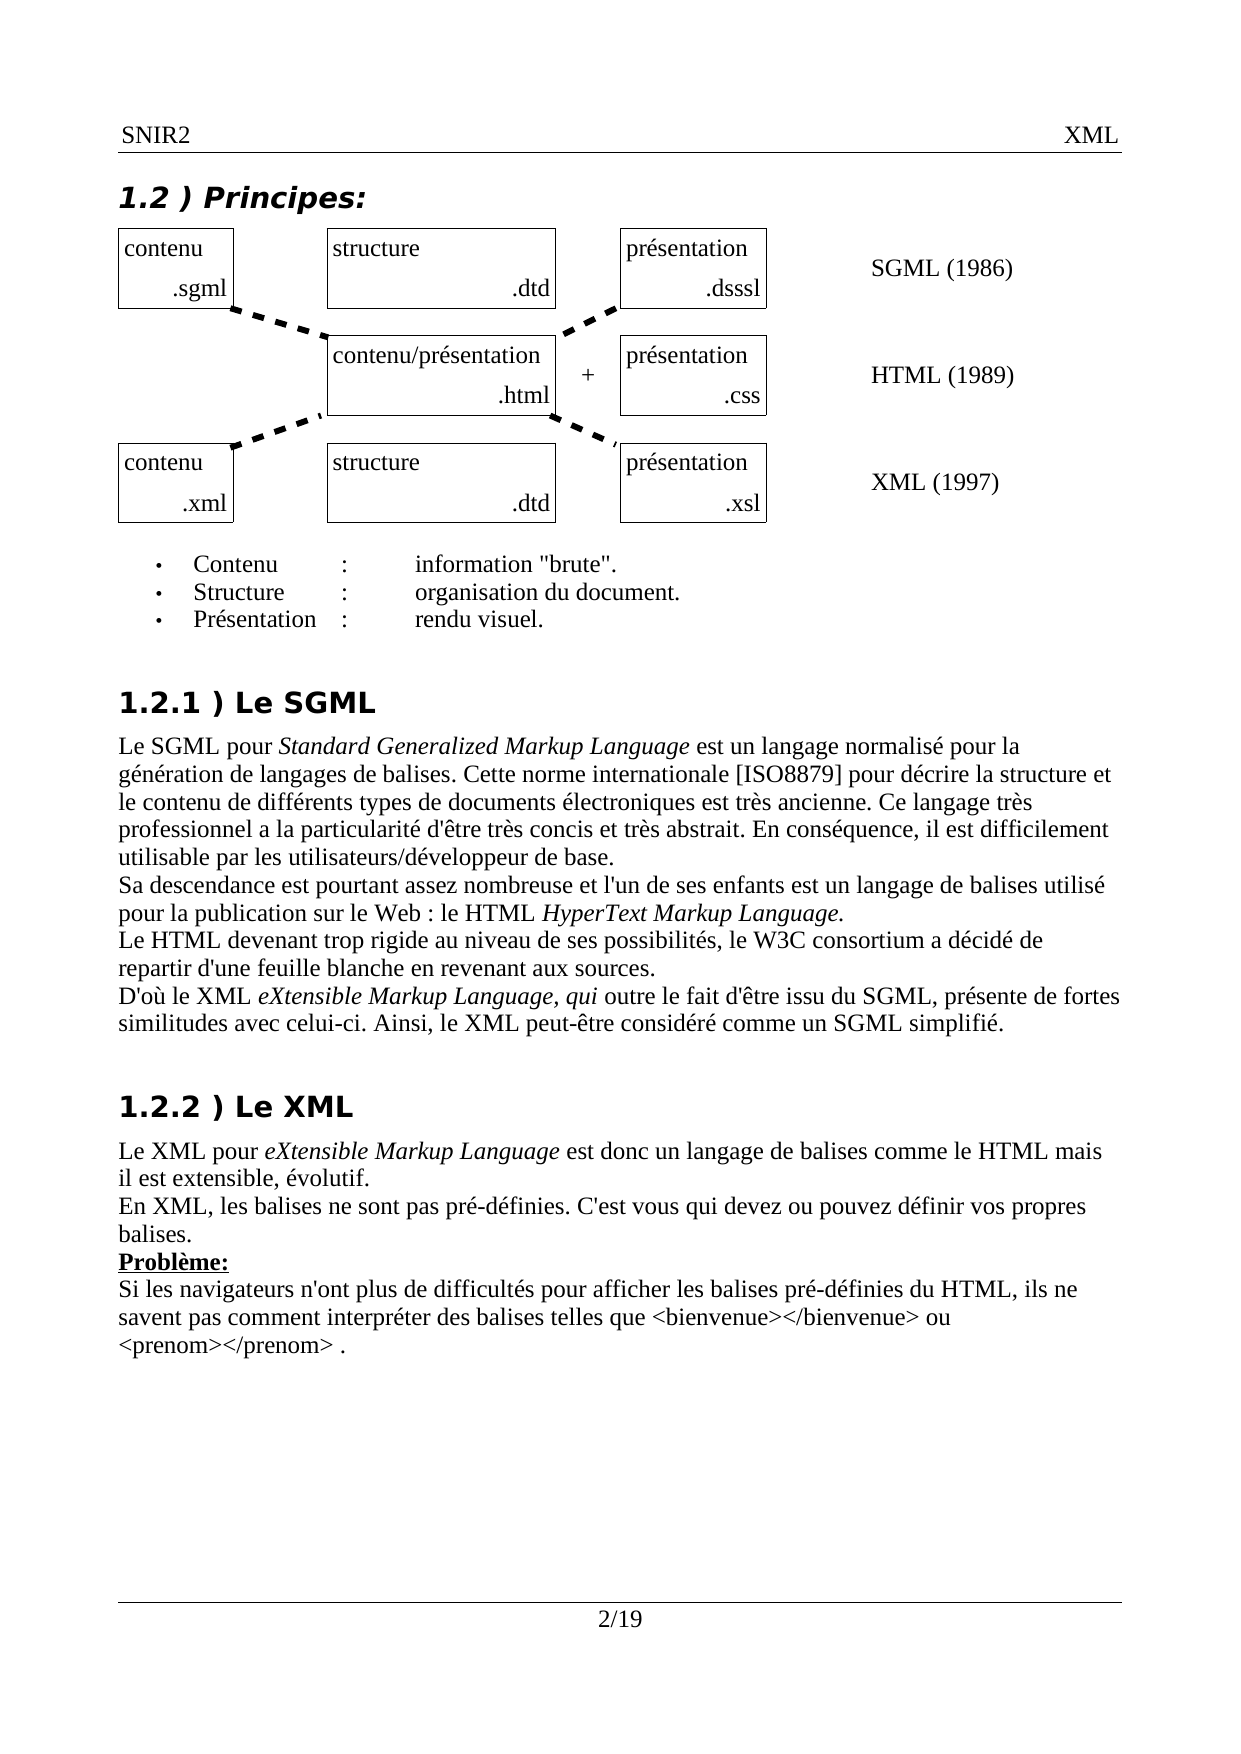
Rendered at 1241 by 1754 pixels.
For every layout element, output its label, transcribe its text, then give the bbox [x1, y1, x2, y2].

table_header présentation .dsssl [621, 229, 766, 308]
table_header [556, 228, 620, 308]
table_cell [118, 335, 233, 415]
table_cell [327, 309, 556, 335]
table_cell [327, 416, 556, 443]
table_cell [766, 415, 871, 443]
text Le HTML devenant trop rigide au niveau de ses possibilités, le W3C consortium a décidé de repartir d'une feuille blanche en revenant aux sources. [118, 926, 1122, 982]
table_cell [556, 415, 620, 443]
table_cell [767, 443, 871, 522]
table_cell + [556, 335, 620, 415]
text Si les navigateurs n'ont plus de difficultés pour afficher les balises pré-définies du HTML, ils ne savent pas comment interpréter des balises telles que <bienvenue></bienvenue> ou <prenom></prenom> . [118, 1275, 1122, 1358]
table_cell [620, 309, 766, 335]
table_cell structure .dtd [328, 444, 555, 522]
table_header contenu .sgml [119, 229, 233, 308]
list Présentation : rendu visuel. [156, 605, 1122, 633]
text Sa descendance est pourtant assez nombreuse et l'un de ses enfants est un langage de balises utilisé pour la publication sur le Web : le HTML HyperText Markup Language. [118, 871, 1122, 926]
table_cell [871, 308, 1122, 335]
table_cell [620, 416, 766, 443]
list Structure : organisation du document. [156, 578, 1122, 605]
table_cell [556, 308, 620, 335]
table_cell [233, 415, 327, 443]
subtitle Le XML [118, 1090, 1122, 1124]
table_header structure .dtd [328, 229, 555, 308]
table_cell [118, 309, 233, 335]
table_header [234, 228, 327, 308]
table_cell présentation .xsl [621, 444, 766, 522]
table_cell XML (1997) [871, 443, 1122, 522]
text En XML, les balises ne sont pas pré-définies. C'est vous qui devez ou pouvez définir vos propres balises. [118, 1192, 1122, 1248]
table_header SGML (1986) [871, 228, 1122, 308]
table_cell contenu .xml [119, 444, 233, 522]
table_cell [234, 443, 327, 522]
text Le XML pour eXtensible Markup Language est donc un langage de balises comme le HTML mais il est extensible, évolutif. [118, 1137, 1122, 1192]
table_cell présentation .css [621, 336, 766, 415]
table_cell [766, 308, 871, 335]
table_cell [767, 335, 871, 415]
table_cell [556, 443, 620, 522]
table_cell [871, 415, 1122, 443]
text Le SGML pour Standard Generalized Markup Language est un langage normalisé pour la génération de langages de balises. Cette norme internationale [ISO8879] pour décrire la structure et le contenu de différents types de documents électroniques est très ancienne. Ce langage très professionnel a la particularité d'être très concis et très abstrait. En conséquence, il est difficilement utilisable par les utilisateurs/développeur de base. [118, 732, 1122, 871]
table_cell [233, 335, 327, 415]
subtitle Principes: [118, 181, 1122, 216]
text D'où le XML eXtensible Markup Language, qui outre le fait d'être issu du SGML, présente de fortes similitudes avec celui-ci. Ainsi, le XML peut-être considéré comme un SGML simplifié. [118, 982, 1122, 1037]
subtitle Le SGML [118, 686, 1122, 720]
table_cell contenu/présentation .html [328, 336, 555, 415]
table_cell HTML (1989) [871, 335, 1122, 415]
table_cell [118, 415, 233, 443]
text Problème: [118, 1248, 1122, 1275]
table_cell [233, 308, 327, 335]
list Contenu : information "brute". [156, 550, 1122, 578]
table_header [767, 228, 871, 308]
